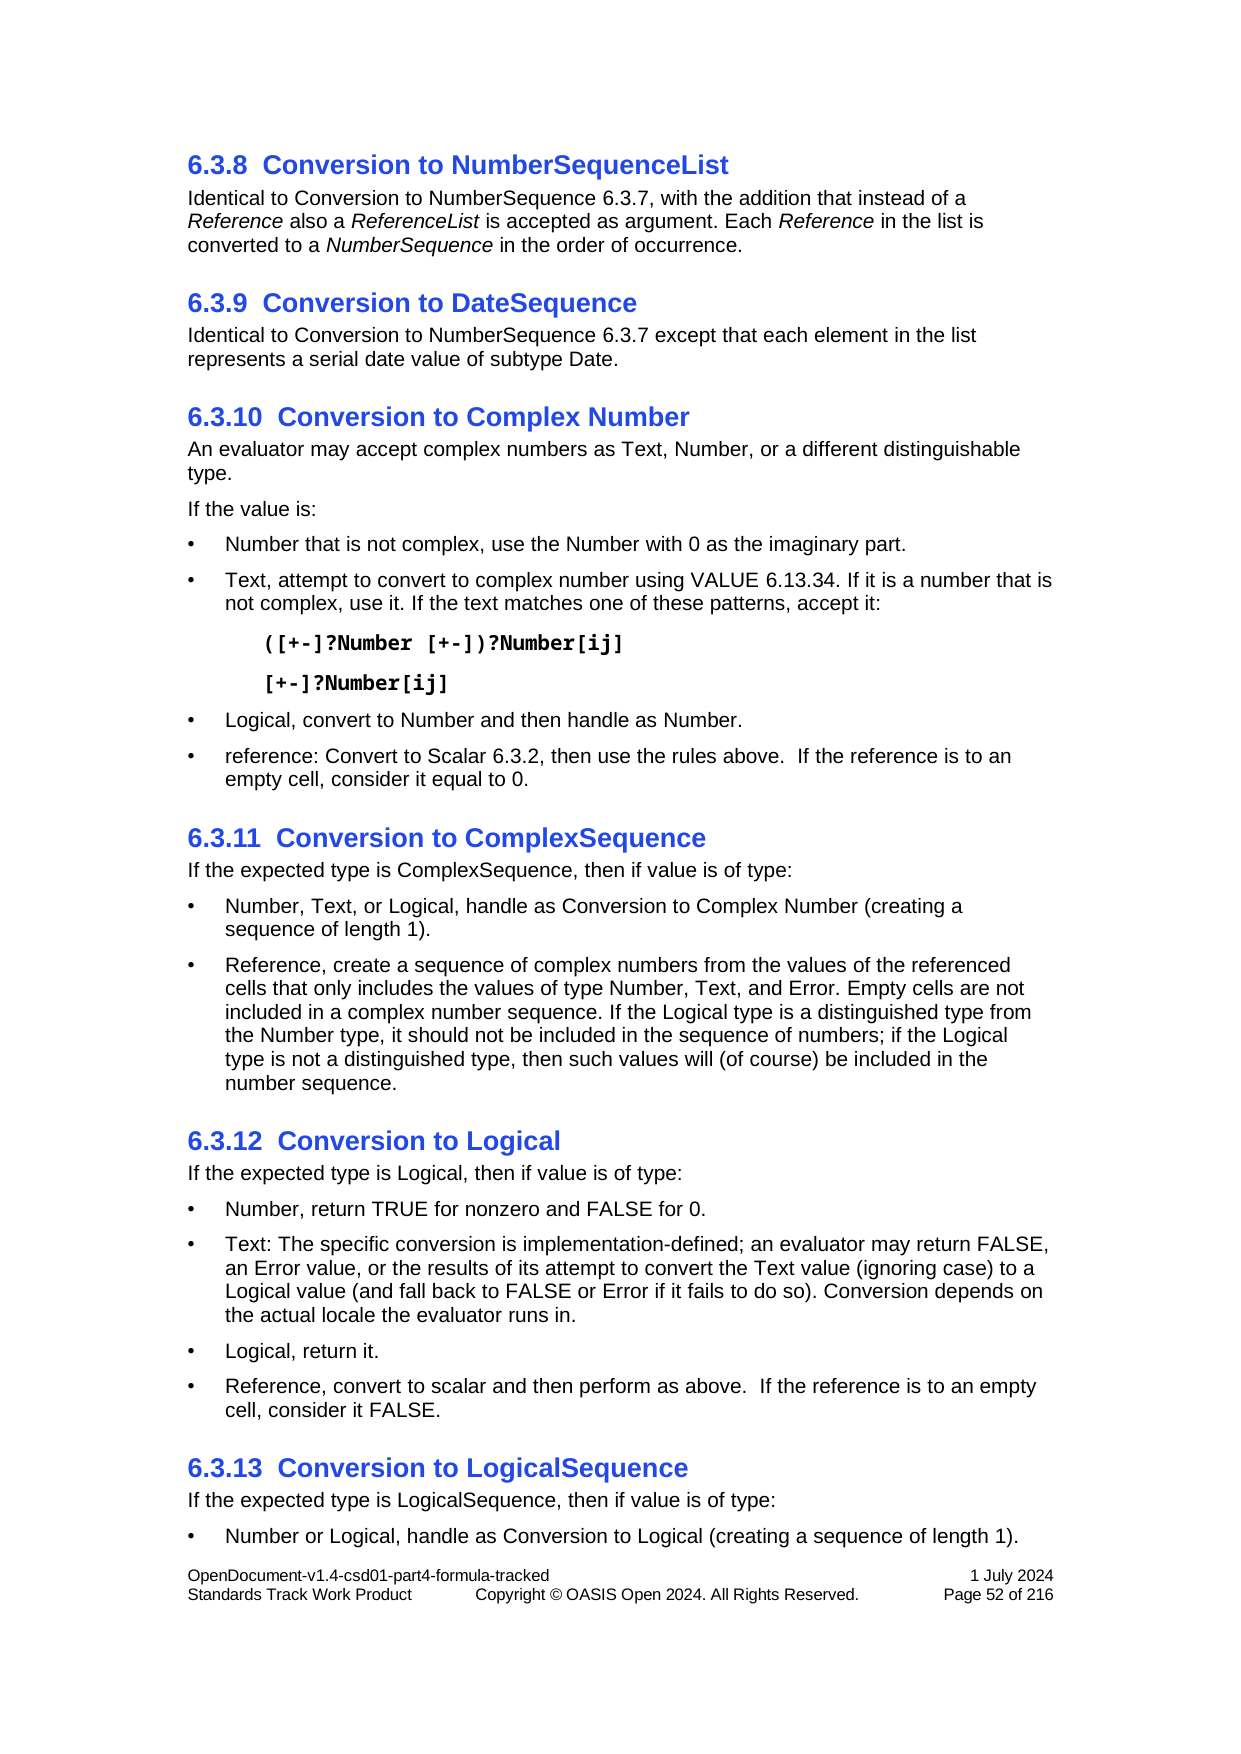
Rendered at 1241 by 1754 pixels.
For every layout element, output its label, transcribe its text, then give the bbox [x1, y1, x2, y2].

subtitle Conversion to Complex Number [187, 402, 1053, 432]
list Number or Logical, handle as Conversion to Logical (creating a sequence of length 1). [187, 1524, 1053, 1548]
list Text, attempt to convert to complex number using VALUE 6.13.34. If it is a number that is not complex, use it. If the text matches one of these patterns, accept it: [187, 568, 1053, 615]
text If the expected type is Logical, then if value is of type: [187, 1162, 1053, 1185]
subtitle Conversion to NumberSequenceList [187, 150, 1053, 180]
subtitle Conversion to ComplexSequence [187, 822, 1053, 852]
list Number that is not complex, use the Number with 0 as the imaginary part. [187, 533, 1053, 556]
subtitle Conversion to LogicalSequence [187, 1453, 1053, 1483]
text If the value is: [187, 497, 1053, 521]
list Number, Text, or Logical, handle as Conversion to Complex Number (creating a sequence of length 1). [187, 894, 1053, 941]
list Reference, convert to scalar and then perform as above. If the reference is to an empty cell, consider it FALSE. [187, 1375, 1053, 1422]
text An evaluator may accept complex numbers as Text, Number, or a different distinguishable type. [187, 438, 1053, 485]
text If the expected type is LogicalSequence, then if value is of type: [187, 1489, 1053, 1512]
subtitle Conversion to DateSequence [187, 288, 1053, 318]
list Logical, return it. [187, 1339, 1053, 1363]
text ([+-]?Number [+-])?Number[ij] [187, 627, 1053, 656]
list reference: Convert to Scalar 6.3.2, then use the rules above. If the reference is to an empty cell, consider it equal to 0. [187, 744, 1053, 791]
text Identical to Conversion to NumberSequence 6.3.7, with the addition that instead of a Reference also a ReferenceList is accepted as argument. Each Reference in the list is converted to a NumberSequence in the order of occurrence. [187, 186, 1053, 257]
list Reference, create a sequence of complex numbers from the values of the referenced cells that only includes the values of type Number, Text, and Error. Empty cells are not included in a complex number sequence. If the Logical type is a distinguished type from the Number type, it should not be included in the sequence of numbers; if the Logical type is not a distinguished type, then such values will (of course) be included in the number sequence. [187, 953, 1053, 1094]
list Text: The specific conversion is implementation-defined; an evaluator may return FALSE, an Error value, or the results of its attempt to convert the Text value (ignoring case) to a Logical value (and fall back to FALSE or Error if it fails to do so). Conversion depends on the actual locale the evaluator runs in. [187, 1233, 1053, 1327]
list Number, return TRUE for nonzero and FALSE for 0. [187, 1197, 1053, 1221]
text Identical to Conversion to NumberSequence 6.3.7 except that each element in the list represents a serial date value of subtype Date. [187, 324, 1053, 371]
subtitle Conversion to Logical [187, 1126, 1053, 1156]
text [+-]?Number[ij] [187, 668, 1053, 697]
text If the expected type is ComplexSequence, then if value is of type: [187, 858, 1053, 882]
list Logical, convert to Number and then handle as Number. [187, 709, 1053, 732]
